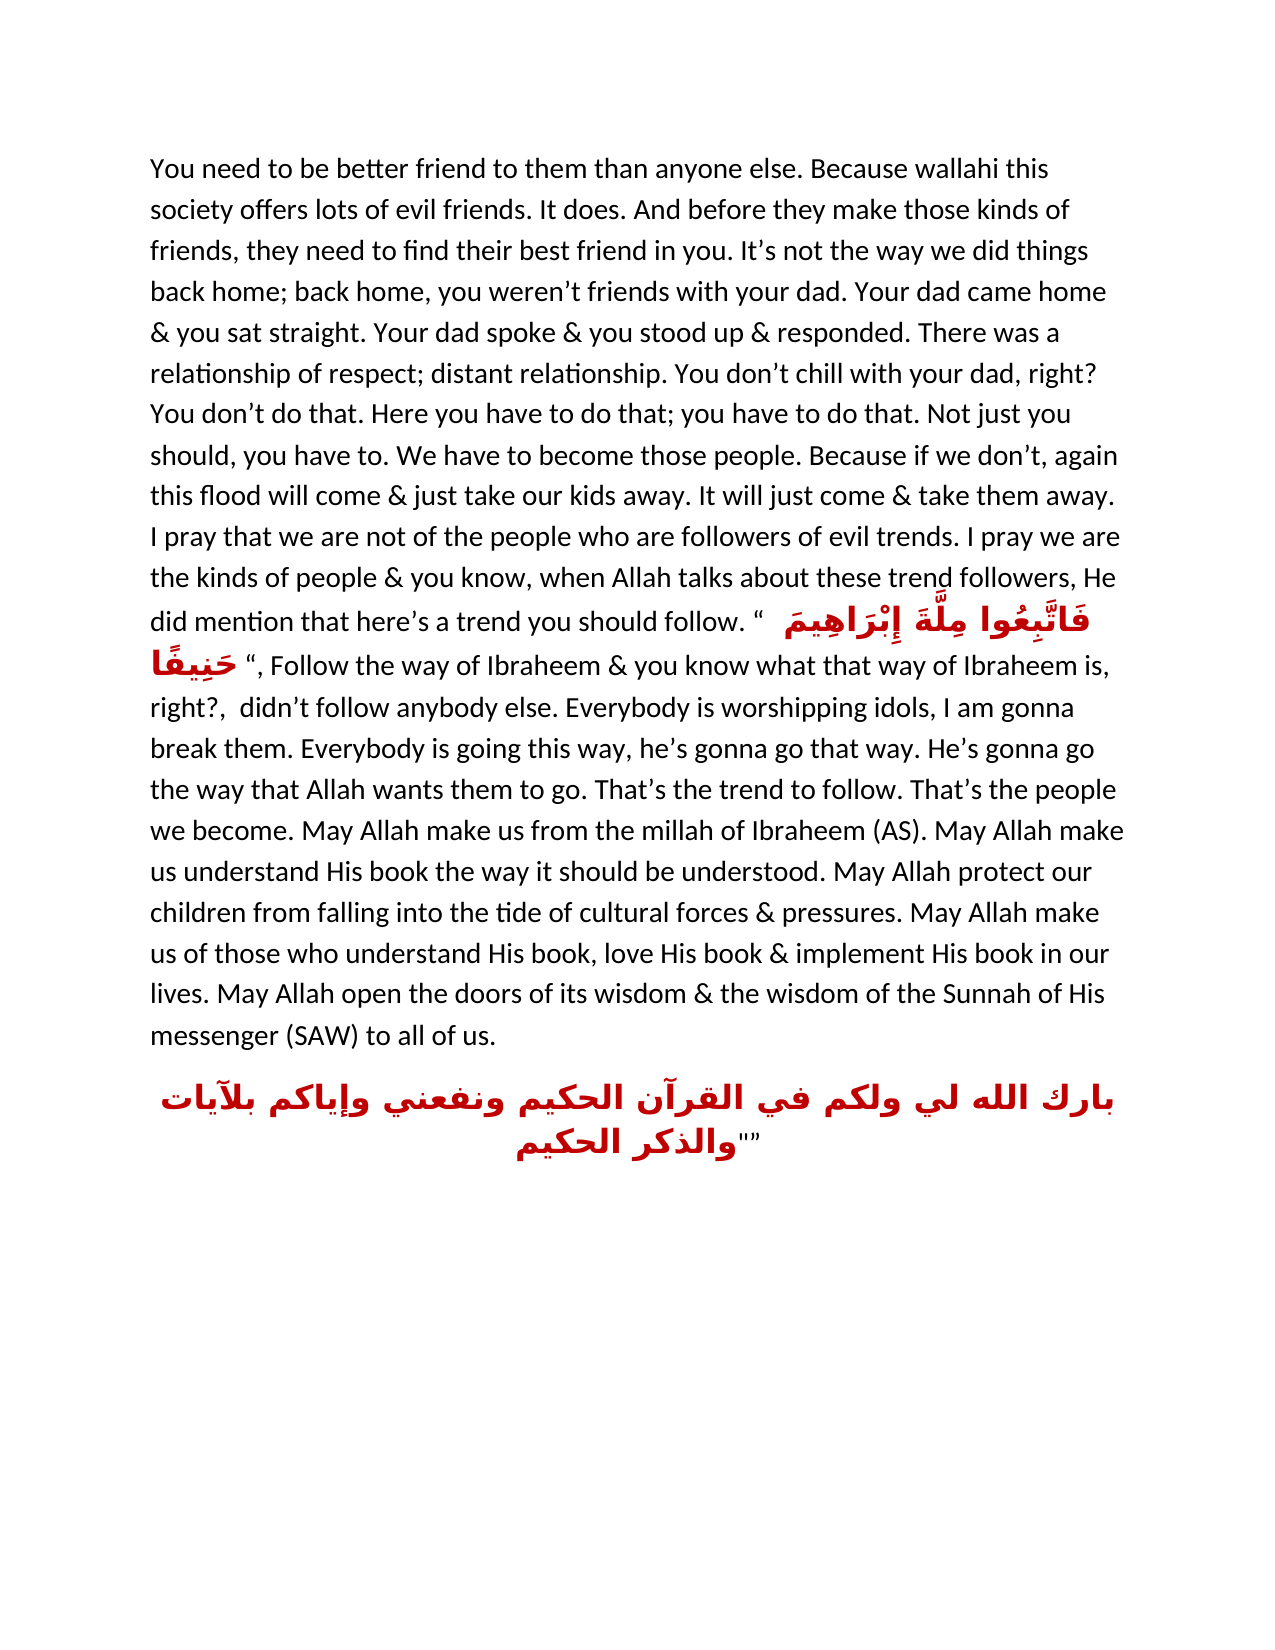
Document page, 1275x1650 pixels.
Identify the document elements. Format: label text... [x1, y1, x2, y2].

text “إِنَّهُ لَكُمْ عَدُوٌّ مُبِينٌ “& then the last thing; what does shaytan do? What are the two things that he will get you to commit? “إِنَّمَا يَأْمُرُكُمْ بِالسُّوءِ وَالْفَحْشَاء وَأَن تَقُولُواْ عَلَى اللّهِ مَا لاَ تَعْلَمُون “ , he’ll command you to evil, he’ll command you to shamelessness & to say things about Allah you have no idea of. I wanna explain that briefly & this khutbah is done. When people want to follow whatever they want it is they want to follow & they don’t wanna hear about the deen, “Islam is too strict”, “I don’t know, I go to Jumu’ah & stuff but that’s already more than enough.” I am doing a lot of favor by being on Jumu’ah, you know, showing up. I don’t even just be there on time, if I just show up before they start praying or before they say salam, that’s enough for me. Last in, first out, right? That’s the majority of the congregation usually. If you are that person, then listen to this & just listen for a moment. If you think you are doing Allah’s deen a favor, & what you really need to live your life for has already been defined for you by your culture, by your tribe, by outsiders, by what everybody else follows, then you are not free at all. You are not free at all. You are a slave. The only ones that are truly free are Allah’s slaves. They don’t feel the need to be like everybody else. They don’t feel the need to spend their money in places that are useless, that are a waste. They see above that, they are mature. And so in this note, I just wanna give you an example of our daughters because this is an important subject; something I have been talking about recently & I feel it’s critical along these lines. Trend setting & what affects it’s happening on Muslim girls, on our daughters. There is a crisis in the Muslim community when it comes to our daughters; a crisis of self-esteem. A crisis of self- esteem. We are already a different culture before 9/11; we are already a very different tradition than regular western society. We are very different in many ways, especially in the way we dress, especially in the commitment we have to modesty. After 9/11 it’s been ten years now & the hatred & the animosity & the spiteful language that spews out of people’s mouths about Islam has increased ten folds, it’s not a hundred fold. So it was already difficult to follow & now it’s become something everybody hates & in the middle of all of that is our daughters. They go to public school. Even if they go to Islamic school, doesn’t even matter. Then they go to college & they are covering themselves & they see girls dressed however they are dressed & a thought runs in the mind of a young Muslim girl “Why can’t I dress like that?”, “Man! Anything fun is haram, she looks so pretty, why can’t I look pretty, why can’t I be like that?” That thought crosses her mind. She’s afraid to say it but it crosses her mind & she’s always thinking & she’s depressed. “I look ugly because of this thing, people make fun of me.” You know, “Why are we such a backward society, I don’t even know why I have to wear it.” That’s a serious problem. That’s trend setting inside, even if it’s not outside; inside it’s a bigger problem. The heart is now submitted to what is rebellion to Allah. This only happens when we don’t give our sons & especially our daughters, enough self-esteem. Where does self-esteem come from, this is the last thing I’ll share with you. Because this problem of following trends in society is a big one, but probably the biggest component of that, is saving our children; saving our children from becoming swept away with the flood. So this is the last bit I wanna share with you. And that is we have to acknowledge, fathers especially, have to spend time with their daughters. Fathers have to encourage their daughters. Fathers have to appreciate their daughters. Fathers have to tell their daughters they look beautiful, so they don’t have to look for that from some idiot on Facebook; they don’t have to do that, because their fathers are telling them that. They get that, you know the kind of self- confidence the girl gets from her dad is irreplaceable. Not even the mother, mother’s critical but not when it comes to this, when it comes to the acknowledgement of the father. When have you last time you talked to your daughter, those of you that have daughters? Actually had a conversation with her? You know, our daughters, I brought two of my four daughters with me on this trip; girls talk a lot, they talk a lot, they never run out of things to say, which is why for men a lot of times, the moment you hear them, OK, OK, OK.. Yea, Yea, Yea that’s nice, that’s nice & you don’t really listen, right? Listen to your daughters, talk to them, because if you are ignoring them now, when they get older they’ll be ignoring you. They’ll be ignoring you. It doesn’t matter if they are talking about hair clips or what their friends said at school or what coloring projects they were doing or where they visited or what show they.. Whatever, talk to them, communicate with them. They need that from you. You need to play that role as a father. We cannot allow our children to fall into that, you know, get swept away into that culture; we can’t. So this is one, you know, last bit of advice that I really really wanted to share with you. Because if we don’t do that wallahi I am telling you, if we don’t do that, we are cheating our daughters from a proper raising. We are cheating even our sons & since I talked about daughters so much, I’ll say just one thing about sons; play with your sons. Spend time with your sons. Play sports with them. Most of our dads are so out of shape, they come home they pick up their child for two minutes & they are like hhaaaa (out of breath) & then they just passed out on the couch. Get in shape for your kids. Not for yourself, for your kids. Play with them. You need to be better friend to them than anyone else. Because wallahi this society offers lots of evil friends. It does. And before they make those kinds of friends, they need to find their best friend in you. It’s not the way we did things back home; back home, you weren’t friends with your dad. Your dad came home & you sat straight. Your dad spoke & you stood up & responded. There was a relationship of respect; distant relationship. You don’t chill with your dad, right? You don’t do that. Here you have to do that; you have to do that. Not just you should, you have to. We have to become those people. Because if we don’t, again this flood will come & just take our kids away. It will just come & take them away. I pray that we are not of the people who are followers of evil trends. I pray we are the kinds of people & you know, when Allah talks about these trend followers, He did mention that here’s a trend you should follow. “ فَاتَّبِعُوا مِلَّةَ إِبْرَاهِيمَ حَنِيفًا “, Follow the way of Ibraheem & you know what that way of Ibraheem is, right?, didn’t follow anybody else. Everybody is worshipping idols, I am gonna break them. Everybody is going this way, he’s gonna go that way. He’s gonna go the way that Allah wants them to go. That’s the trend to follow. That’s the people we become. May Allah make us from the millah of Ibraheem (AS). May Allah make us understand His book the way it should be understood. May Allah protect our children from falling into the tide of cultural forces & pressures. May Allah make us of those who understand His book, love His book & implement His book in our lives. May Allah open the doors of its wisdom & the wisdom of the Sunnah of His messenger (SAW) to all of us. [150, 150, 1125, 1052]
text بارك الله لي ولكم في القرآن الحكيم ونفعني وإياكم بلآيات والذكر الحكيم"” [150, 1078, 1125, 1162]
